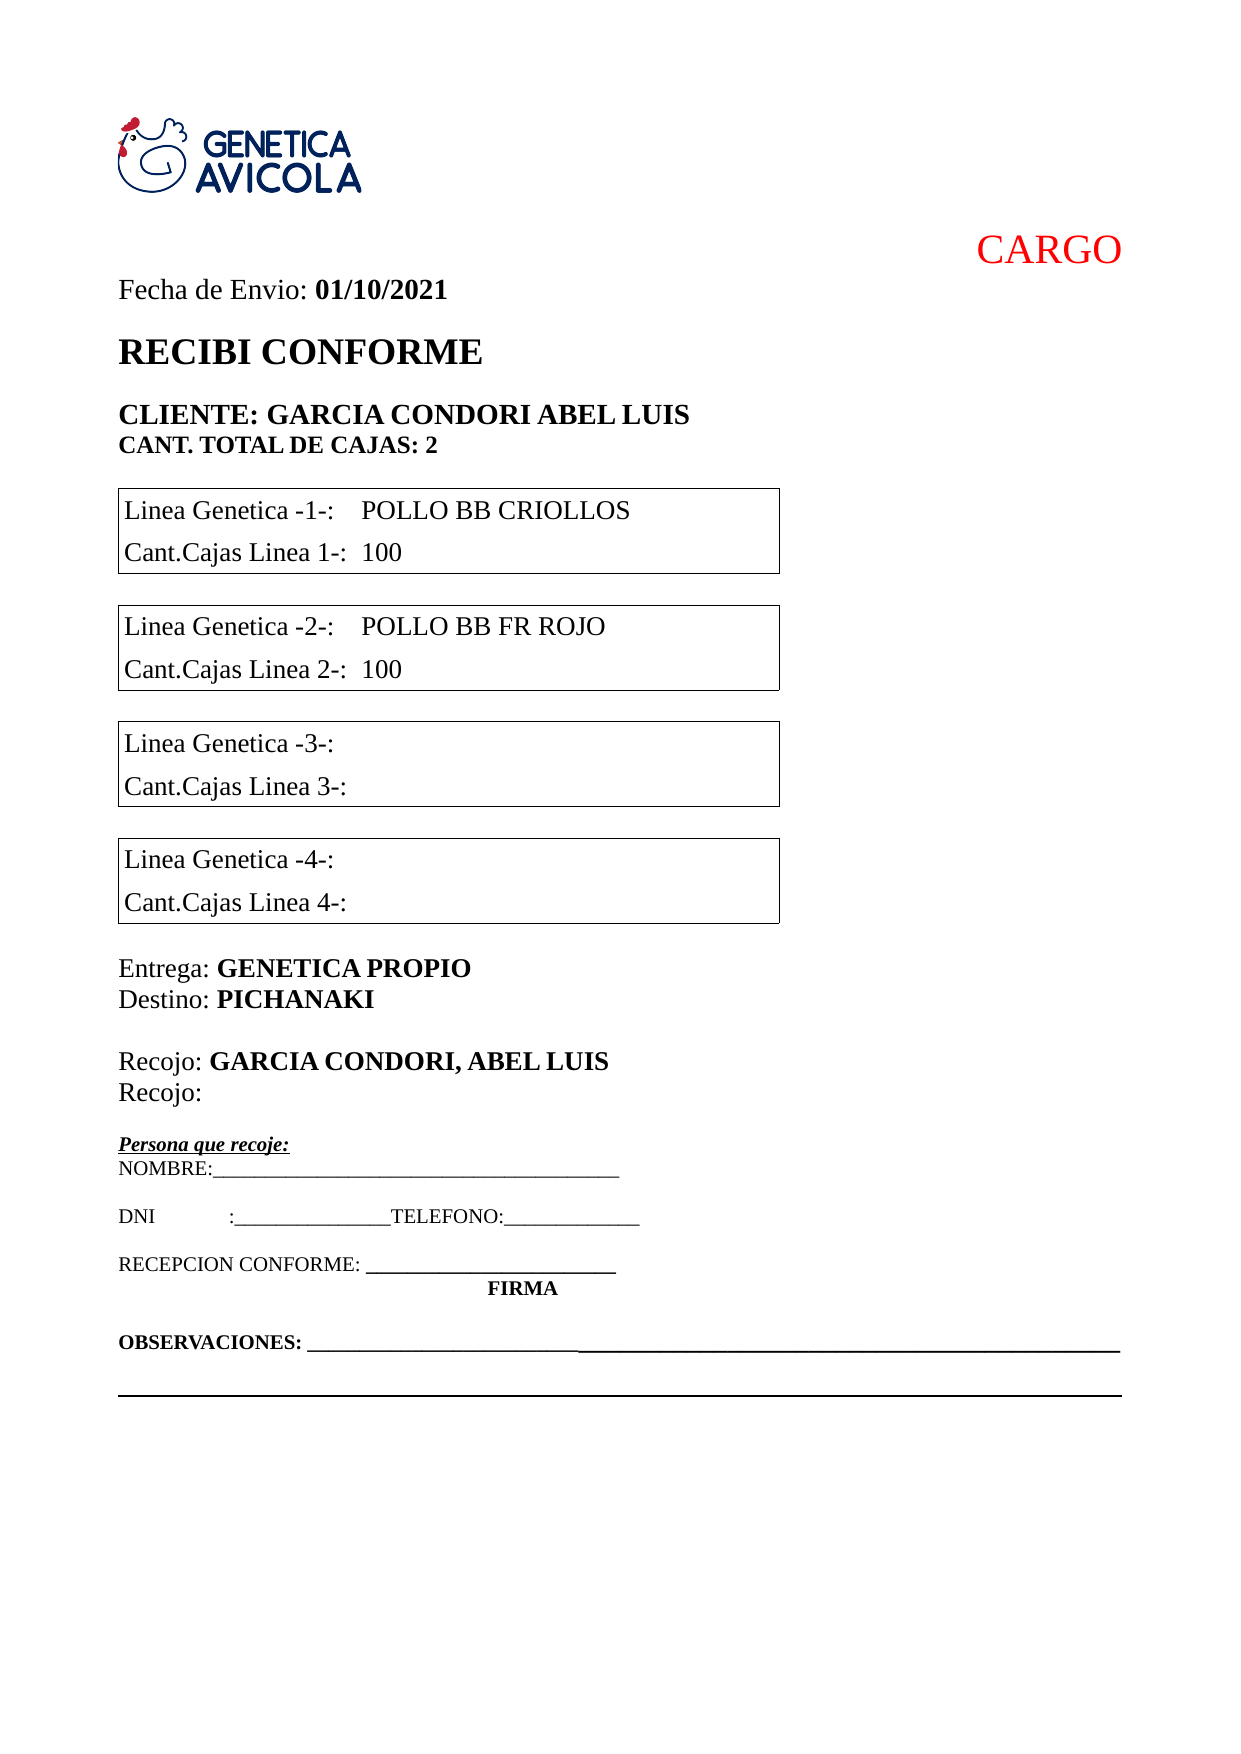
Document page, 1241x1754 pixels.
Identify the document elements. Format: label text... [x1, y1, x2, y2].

table_cell [118, 574, 356, 604]
text Fecha de Envio: 01/10/2021 [118, 272, 1122, 306]
text Recojo: [118, 1076, 1122, 1108]
text Persona que recoje: [118, 1132, 1122, 1156]
text Recojo: GARCIA CONDORI, ABEL LUIS [118, 1045, 1122, 1076]
table_cell [356, 722, 779, 764]
text RECIBI CONFORME [118, 330, 1122, 373]
table_cell Linea Genetica -4-: [119, 839, 356, 880]
table_cell [356, 807, 779, 838]
table_cell [118, 807, 356, 838]
table_cell [356, 880, 779, 923]
table_cell Cant.Cajas Linea 4-: [119, 880, 356, 923]
table_cell 100 [356, 647, 779, 690]
table_cell [356, 839, 779, 880]
table_cell Linea Genetica -3-: [119, 722, 356, 764]
text Destino: PICHANAKI [118, 983, 1122, 1014]
text CANT. TOTAL DE CAJAS: 2 [118, 431, 1122, 459]
table_header POLLO BB CRIOLLOS [356, 489, 779, 531]
table_cell Cant.Cajas Linea 1-: [119, 531, 356, 573]
text Entrega: GENETICA PROPIO [118, 952, 1122, 983]
text RECEPCION CONFORME: ________________________ [118, 1252, 1122, 1276]
text DNI :_______________TELEFONO:_____________ [118, 1204, 1122, 1228]
text CLIENTE: GARCIA CONDORI ABEL LUIS [118, 397, 1122, 431]
table_cell [356, 691, 779, 721]
table_cell Cant.Cajas Linea 2-: [119, 647, 356, 690]
table_cell 100 [356, 531, 779, 573]
text NOMBRE:_______________________________________ [118, 1156, 1122, 1180]
text OBSERVACIONES: __________________________________________________________________ [118, 1324, 1122, 1355]
table_cell Linea Genetica -2-: [119, 606, 356, 647]
text CARGO [118, 224, 1122, 272]
table_cell [356, 574, 779, 604]
table_cell [356, 764, 779, 806]
picture [117, 117, 362, 193]
table_header Linea Genetica -1-: [119, 489, 356, 531]
table_cell POLLO BB FR ROJO [356, 606, 779, 647]
table_cell [118, 691, 356, 721]
text FIRMA [118, 1276, 1122, 1300]
table_cell Cant.Cajas Linea 3-: [119, 764, 356, 806]
